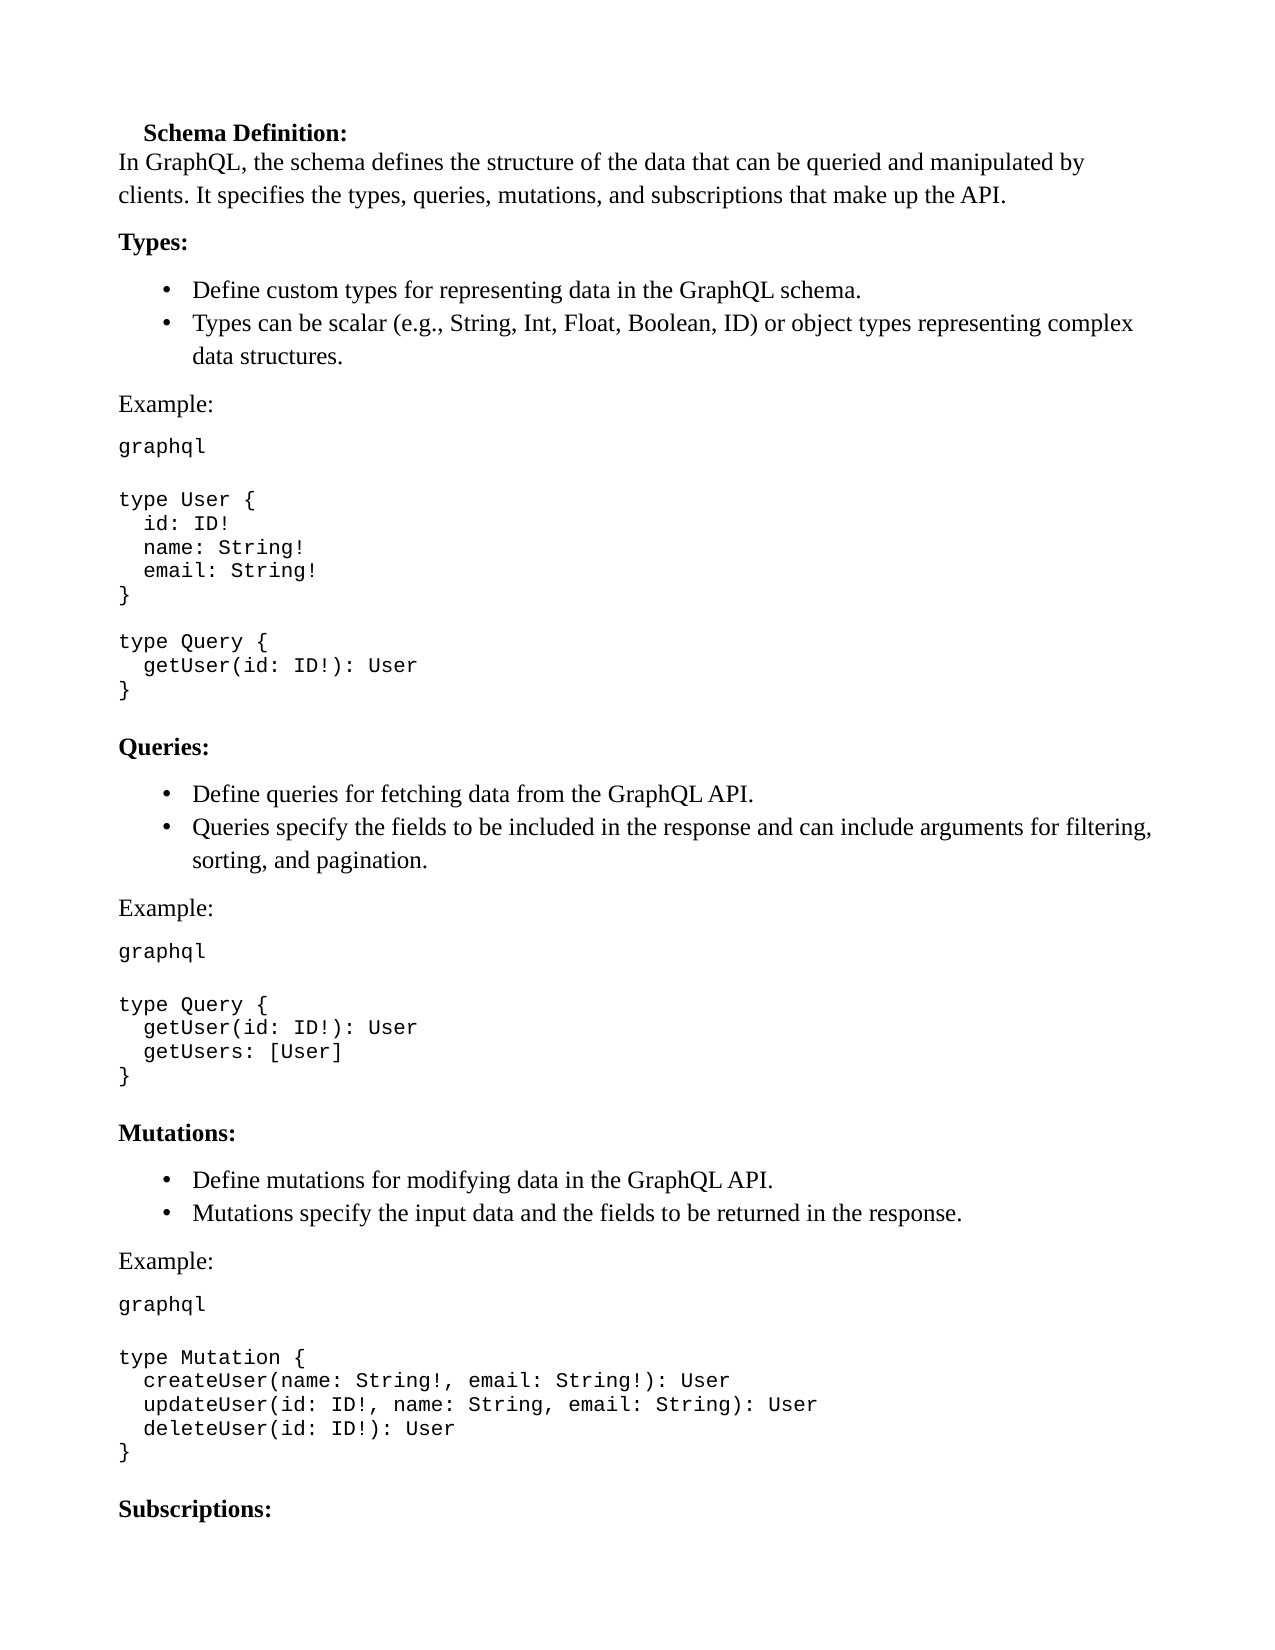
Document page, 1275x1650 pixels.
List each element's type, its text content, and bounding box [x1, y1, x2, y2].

text graphql [118, 941, 1157, 964]
text email: String! [118, 560, 1157, 584]
text In GraphQL, the schema defines the structure of the data that can be queried and manipulated by clients. It specifies the types, queries, mutations, and subscriptions that make up the API. [118, 147, 1157, 209]
text type Mutation { [118, 1347, 1157, 1370]
text Schema Definition: [118, 118, 1157, 147]
text } [118, 1441, 1157, 1465]
text type Query { [118, 994, 1157, 1017]
list Types can be scalar (e.g., String, Int, Float, Boolean, ID) or object types representing complex data structures. [162, 308, 1157, 370]
text Example: [118, 389, 1157, 417]
text deleteUser(id: ID!): User [118, 1418, 1157, 1441]
text type User { [118, 489, 1157, 513]
text getUser(id: ID!): User [118, 655, 1157, 679]
text } [118, 584, 1157, 608]
text createUser(name: String!, email: String!): User [118, 1370, 1157, 1394]
text graphql [118, 436, 1157, 460]
list Mutations specify the input data and the fields to be returned in the response. [162, 1198, 1157, 1227]
list Define mutations for modifying data in the GraphQL API. [162, 1165, 1157, 1194]
text Subscriptions: [118, 1494, 1157, 1523]
text name: String! [118, 537, 1157, 560]
list Define queries for fetching data from the GraphQL API. [162, 779, 1157, 808]
text Mutations: [118, 1118, 1157, 1147]
text graphql [118, 1294, 1157, 1317]
text Queries: [118, 732, 1157, 761]
text getUsers: [User] [118, 1041, 1157, 1065]
text getUser(id: ID!): User [118, 1017, 1157, 1041]
text type Query { [118, 631, 1157, 655]
text updateUser(id: ID!, name: String, email: String): User [118, 1394, 1157, 1418]
text id: ID! [118, 513, 1157, 537]
text } [118, 679, 1157, 702]
text } [118, 1065, 1157, 1088]
text Example: [118, 893, 1157, 922]
list Queries specify the fields to be included in the response and can include arguments for filtering, sorting, and pagination. [162, 812, 1157, 874]
text Types: [118, 227, 1157, 256]
text Example: [118, 1246, 1157, 1275]
list Define custom types for representing data in the GraphQL schema. [162, 275, 1157, 304]
